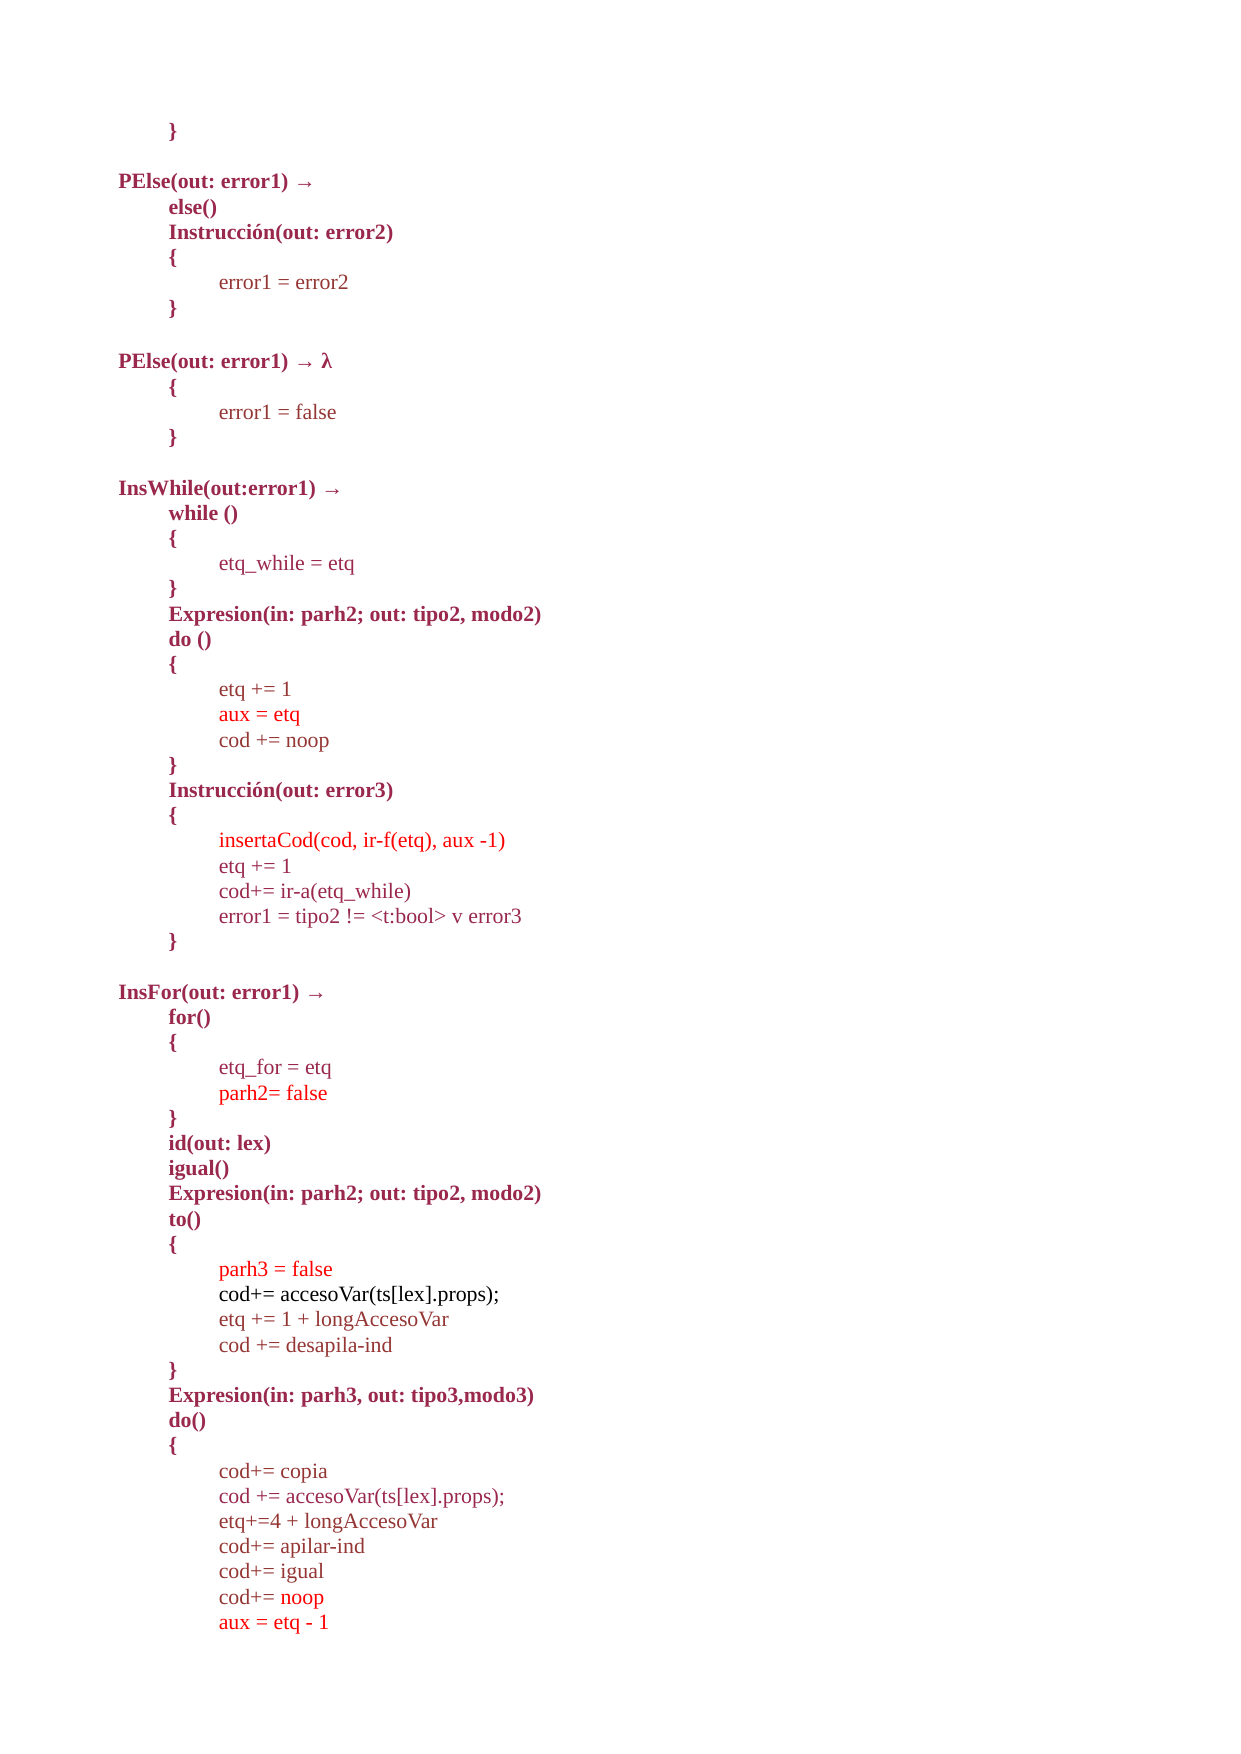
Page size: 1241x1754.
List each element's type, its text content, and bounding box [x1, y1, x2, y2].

text etq_while = etq [118, 550, 1122, 575]
text igual() [118, 1155, 1122, 1180]
text } [118, 575, 1122, 601]
text InsWhile(out:error1) → [118, 474, 1122, 500]
text for() [118, 1004, 1122, 1029]
text etq += 1 [168, 676, 1122, 701]
text error1 = false [168, 399, 1122, 424]
text cod += accesoVar(ts[lex].props); [168, 1483, 1122, 1508]
text etq += 1 [168, 853, 1122, 878]
text { [168, 244, 1122, 269]
text Instrucción(out: error3) [168, 777, 1122, 802]
text Expresion(in: parh2; out: tipo2, modo2) [168, 1180, 1122, 1206]
text { [168, 1231, 1122, 1256]
text PElse(out: error1) → [118, 168, 1122, 194]
text Expresion(in: parh2; out: tipo2, modo2) [168, 601, 1122, 626]
text error1 = tipo2 != <t:bool> v error3 [168, 903, 1122, 928]
text cod += desapila-ind [168, 1332, 1122, 1357]
text { [168, 651, 1122, 676]
text } [168, 424, 1122, 449]
text cod+= apilar-ind [168, 1533, 1122, 1558]
text etq_for = etq [118, 1054, 1122, 1079]
text while () [118, 500, 1122, 525]
text Expresion(in: parh3, out: tipo3,modo3) [168, 1382, 1122, 1407]
text } [168, 928, 1122, 953]
text InsFor(out: error1) → [118, 979, 1122, 1004]
text { [168, 802, 1122, 827]
text cod+= copia [168, 1458, 1122, 1483]
text do() [168, 1407, 1122, 1432]
text { [118, 525, 1122, 550]
text insertaCod(cod, ir-f(etq), aux -1) [168, 827, 1122, 853]
text aux = etq - 1 [168, 1609, 1122, 1634]
text } [118, 1105, 1122, 1130]
text { [118, 1029, 1122, 1054]
text } [168, 294, 1122, 320]
text parh3 = false [168, 1256, 1122, 1281]
text cod+= accesoVar(ts[lex].props); [168, 1281, 1122, 1306]
text etq += 1 + longAccesoVar [168, 1306, 1122, 1332]
text error1 = error2 [168, 269, 1122, 294]
text Instrucción(out: error2) [168, 219, 1122, 244]
text } [168, 1357, 1122, 1382]
text id(out: lex) [118, 1130, 1122, 1155]
text } [168, 752, 1122, 777]
text PElse(out: error1) → λ [118, 348, 1122, 374]
text { [168, 1432, 1122, 1458]
text cod += noop [168, 727, 1122, 752]
text cod+= noop [168, 1584, 1122, 1609]
text cod+= ir-a(etq_while) [168, 878, 1122, 903]
text cod+= igual [168, 1558, 1122, 1584]
text aux = etq [168, 701, 1122, 727]
text } [168, 118, 1122, 143]
text to() [168, 1206, 1122, 1231]
text parh2= false [118, 1079, 1122, 1105]
text etq+=4 + longAccesoVar [168, 1508, 1122, 1533]
text else() [118, 194, 1122, 219]
text { [168, 374, 1122, 399]
text do () [168, 626, 1122, 651]
